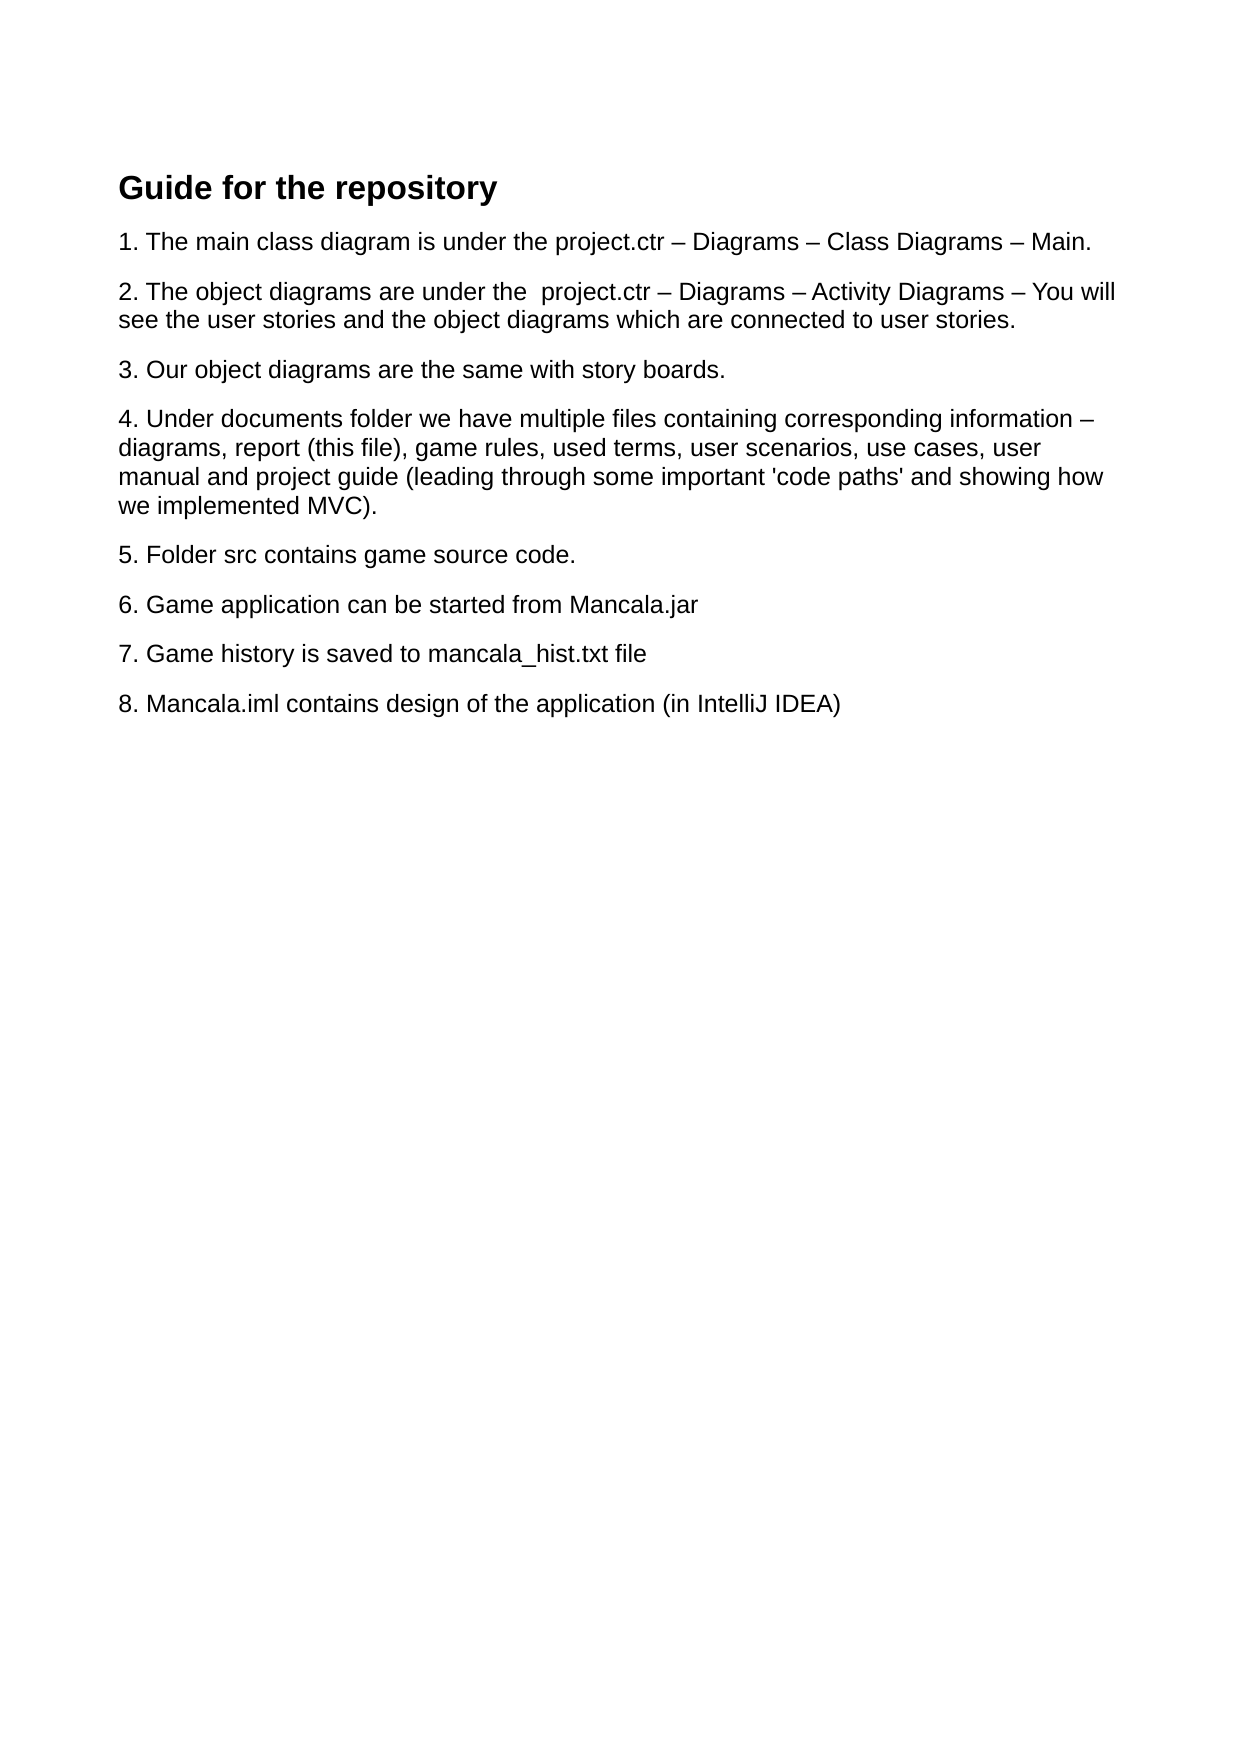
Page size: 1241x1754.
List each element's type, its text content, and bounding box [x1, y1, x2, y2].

text 7. Game history is saved to mancala_hist.txt file [118, 639, 1122, 668]
text 3. Our object diagrams are the same with story boards. [118, 355, 1122, 384]
text 1. The main class diagram is under the project.ctr – Diagrams – Class Diagrams – Main. [118, 227, 1122, 256]
text 8. Mancala.iml contains design of the application (in IntelliJ IDEA) [118, 689, 1122, 718]
text Guide for the repository [118, 168, 1122, 206]
text 5. Folder src contains game source code. [118, 540, 1122, 569]
text 4. Under documents folder we have multiple files containing corresponding information – diagrams, report (this file), game rules, used terms, user scenarios, use cases, user manual and project guide (leading through some important 'code paths' and showing how we implemented MVC). [118, 404, 1122, 519]
text 6. Game application can be started from Mancala.jar [118, 590, 1122, 619]
text 2. The object diagrams are under the project.ctr – Diagrams – Activity Diagrams – You will see the user stories and the object diagrams which are connected to user stories. [118, 277, 1122, 334]
